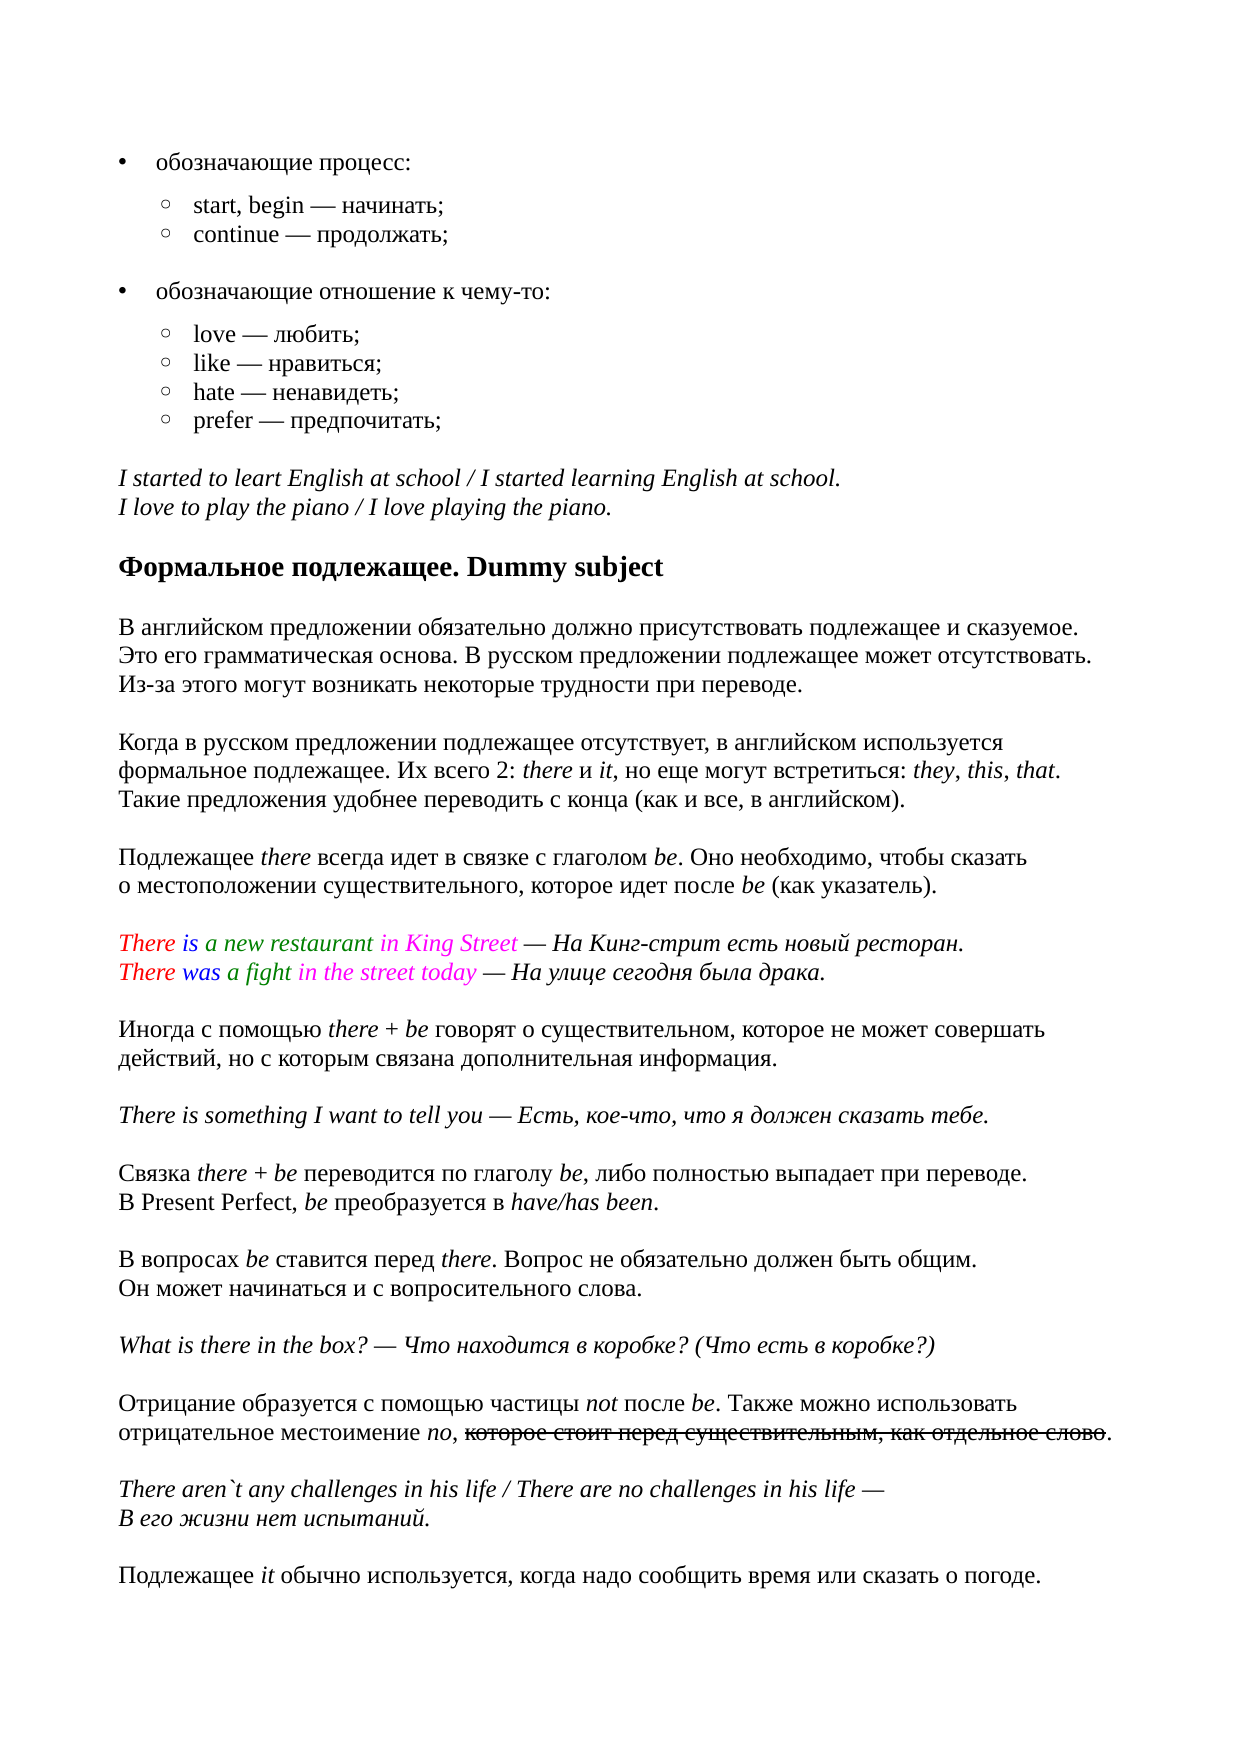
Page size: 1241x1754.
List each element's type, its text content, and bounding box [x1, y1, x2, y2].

text What is there in the box? — Что находится в коробке? (Что есть в коробке?) [118, 1330, 1122, 1359]
text В английском предложении обязательно должно присутствовать подлежащее и сказуемое. [118, 612, 1122, 640]
list prefer — предпочитать; [156, 406, 1122, 434]
text Из-за этого могут возникать некоторые трудности при переводе. [118, 669, 1122, 698]
text Он может начинаться и с вопросительного слова. [118, 1273, 1122, 1302]
text I started to leart English at school / I started learning English at school. [118, 463, 1122, 492]
text Иногда с помощью there + be говорят о существительном, которое не может совершать действий, но с которым связана дополнительная информация. [118, 1014, 1122, 1072]
text Отрицание образуется с помощью частицы not после be. Также можно использовать отрицательное местоимение no, которое стоит перед существительным, как отдельное слово. [118, 1388, 1122, 1445]
text I love to play the piano / I love playing the piano. [118, 492, 1122, 521]
text Связка there + be переводится по глаголу be, либо полностью выпадает при переводе. [118, 1158, 1122, 1187]
list start, begin — начинать; [156, 190, 1122, 219]
list обозначающие отношение к чему-то: [118, 276, 1122, 305]
text В вопросах be ставится перед there. Вопрос не обязательно должен быть общим. [118, 1244, 1122, 1273]
text В Present Perfect, be преобразуется в have/has been. [118, 1187, 1122, 1215]
text Подлежащее it обычно используется, когда надо сообщить время или сказать о погоде. [118, 1560, 1122, 1589]
text Когда в русском предложении подлежащее отсутствует, в английском используется формальное подлежащее. Их всего 2: there и it, но еще могут встретиться: they, this, that. [118, 727, 1122, 784]
list like — нравиться; [156, 348, 1122, 377]
text Подлежащее there всегда идет в связке с глаголом be. Оно необходимо, чтобы сказать [118, 842, 1122, 870]
text There is a new restaurant in King Street — На Кинг-стрит есть новый ресторан. [118, 928, 1122, 957]
text Формальное подлежащее. Dummy subject [118, 549, 1122, 583]
text There aren`t any challenges in his life / There are no challenges in his life — [118, 1474, 1122, 1503]
text There is something I want to tell you — Есть, кое-что, что я должен сказать тебе. [118, 1100, 1122, 1129]
text о местоположении существительного, которое идет после be (как указатель). [118, 870, 1122, 899]
list обозначающие процесс: [118, 147, 1122, 176]
list continue — продолжать; [156, 219, 1122, 247]
list hate — ненавидеть; [156, 377, 1122, 406]
text Такие предложения удобнее переводить с конца (как и все, в английском). [118, 784, 1122, 813]
text В его жизни нет испытаний. [118, 1503, 1122, 1532]
list love — любить; [156, 319, 1122, 348]
text There was a fight in the street today — На улице сегодня была драка. [118, 957, 1122, 985]
text Это его грамматическая основа. В русском предложении подлежащее может отсутствовать. [118, 640, 1122, 669]
